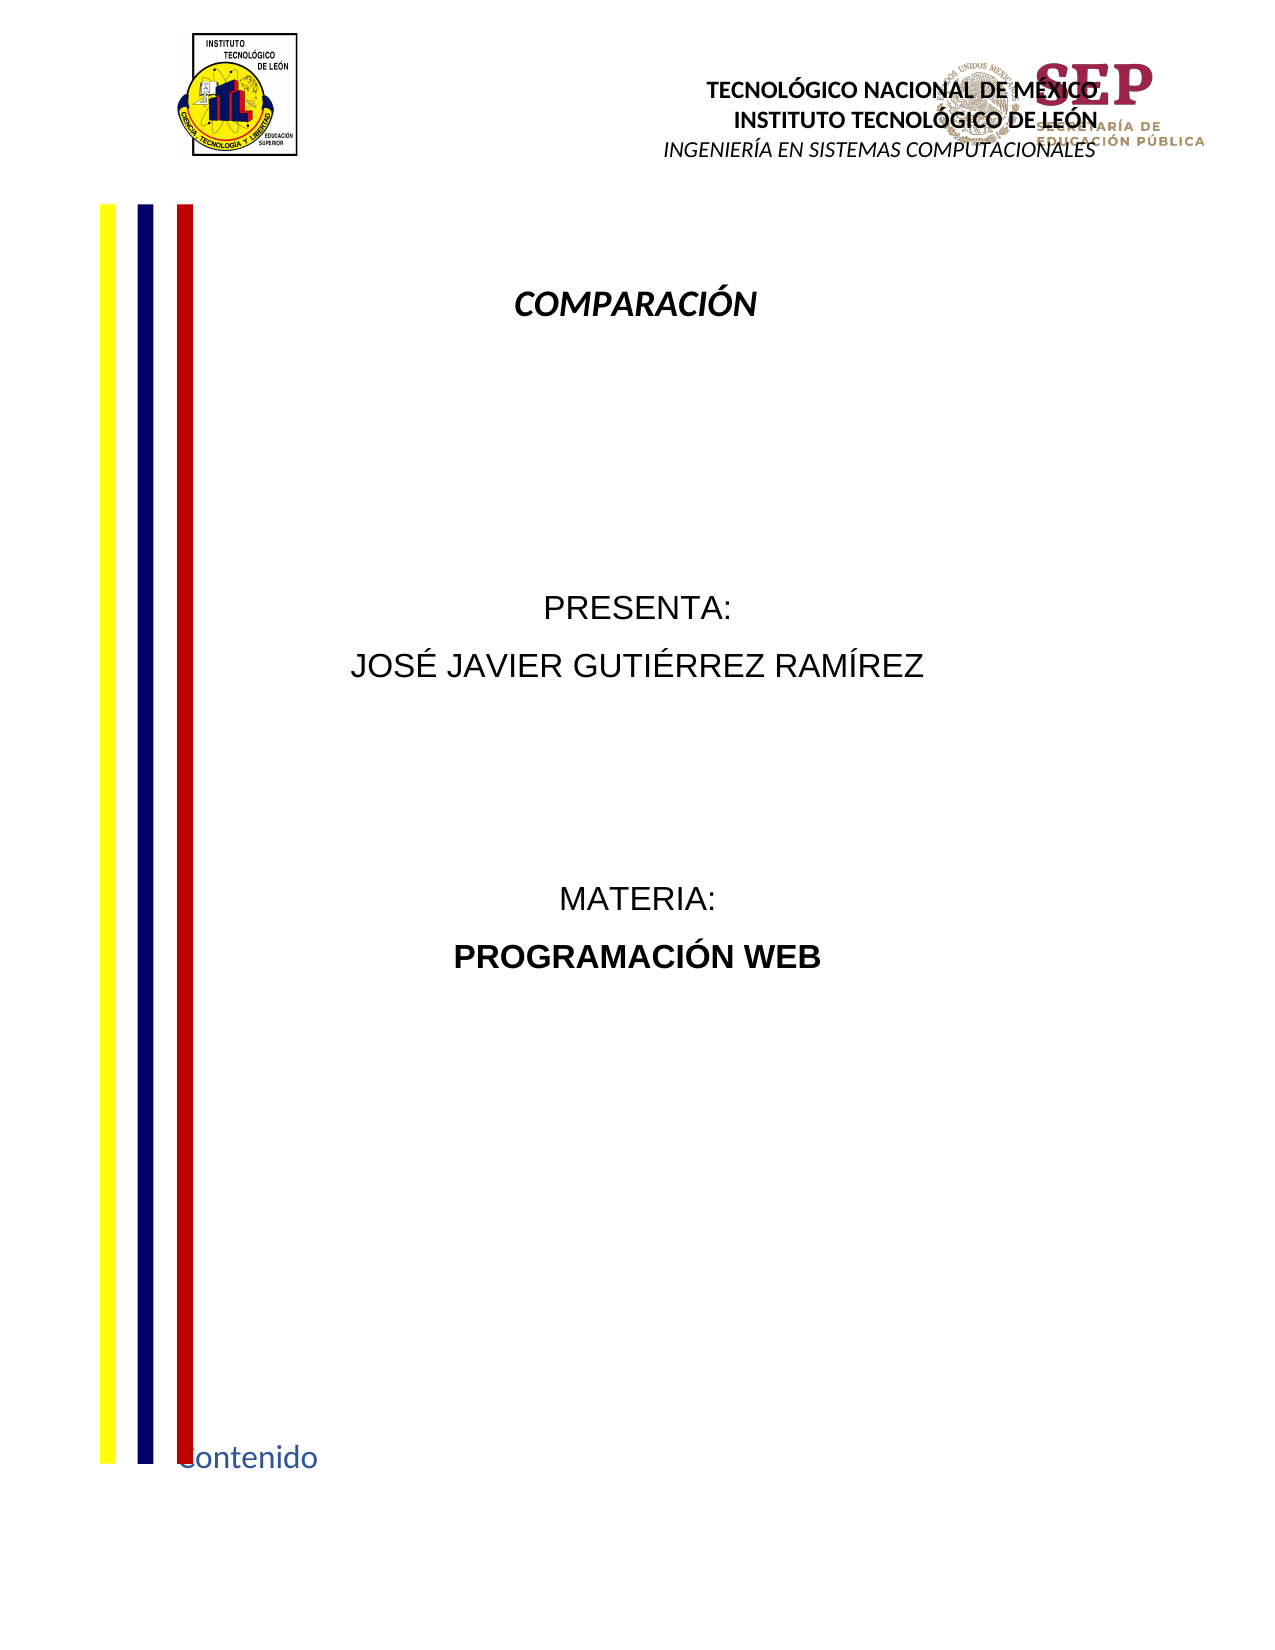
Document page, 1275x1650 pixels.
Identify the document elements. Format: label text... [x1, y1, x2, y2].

text PRESENTA: [193, 588, 1098, 627]
text COMPARACIÓN [193, 279, 1098, 325]
picture [936, 114, 945, 125]
text PROGRAMACIÓN WEB [193, 937, 1098, 975]
text Contenido [177, 1436, 1098, 1477]
picture [177, 33, 298, 156]
text MATERIA: [193, 879, 1098, 917]
picture [936, 63, 1205, 146]
text JOSÉ JAVIER GUTIÉRREZ RAMÍREZ [193, 646, 1098, 685]
